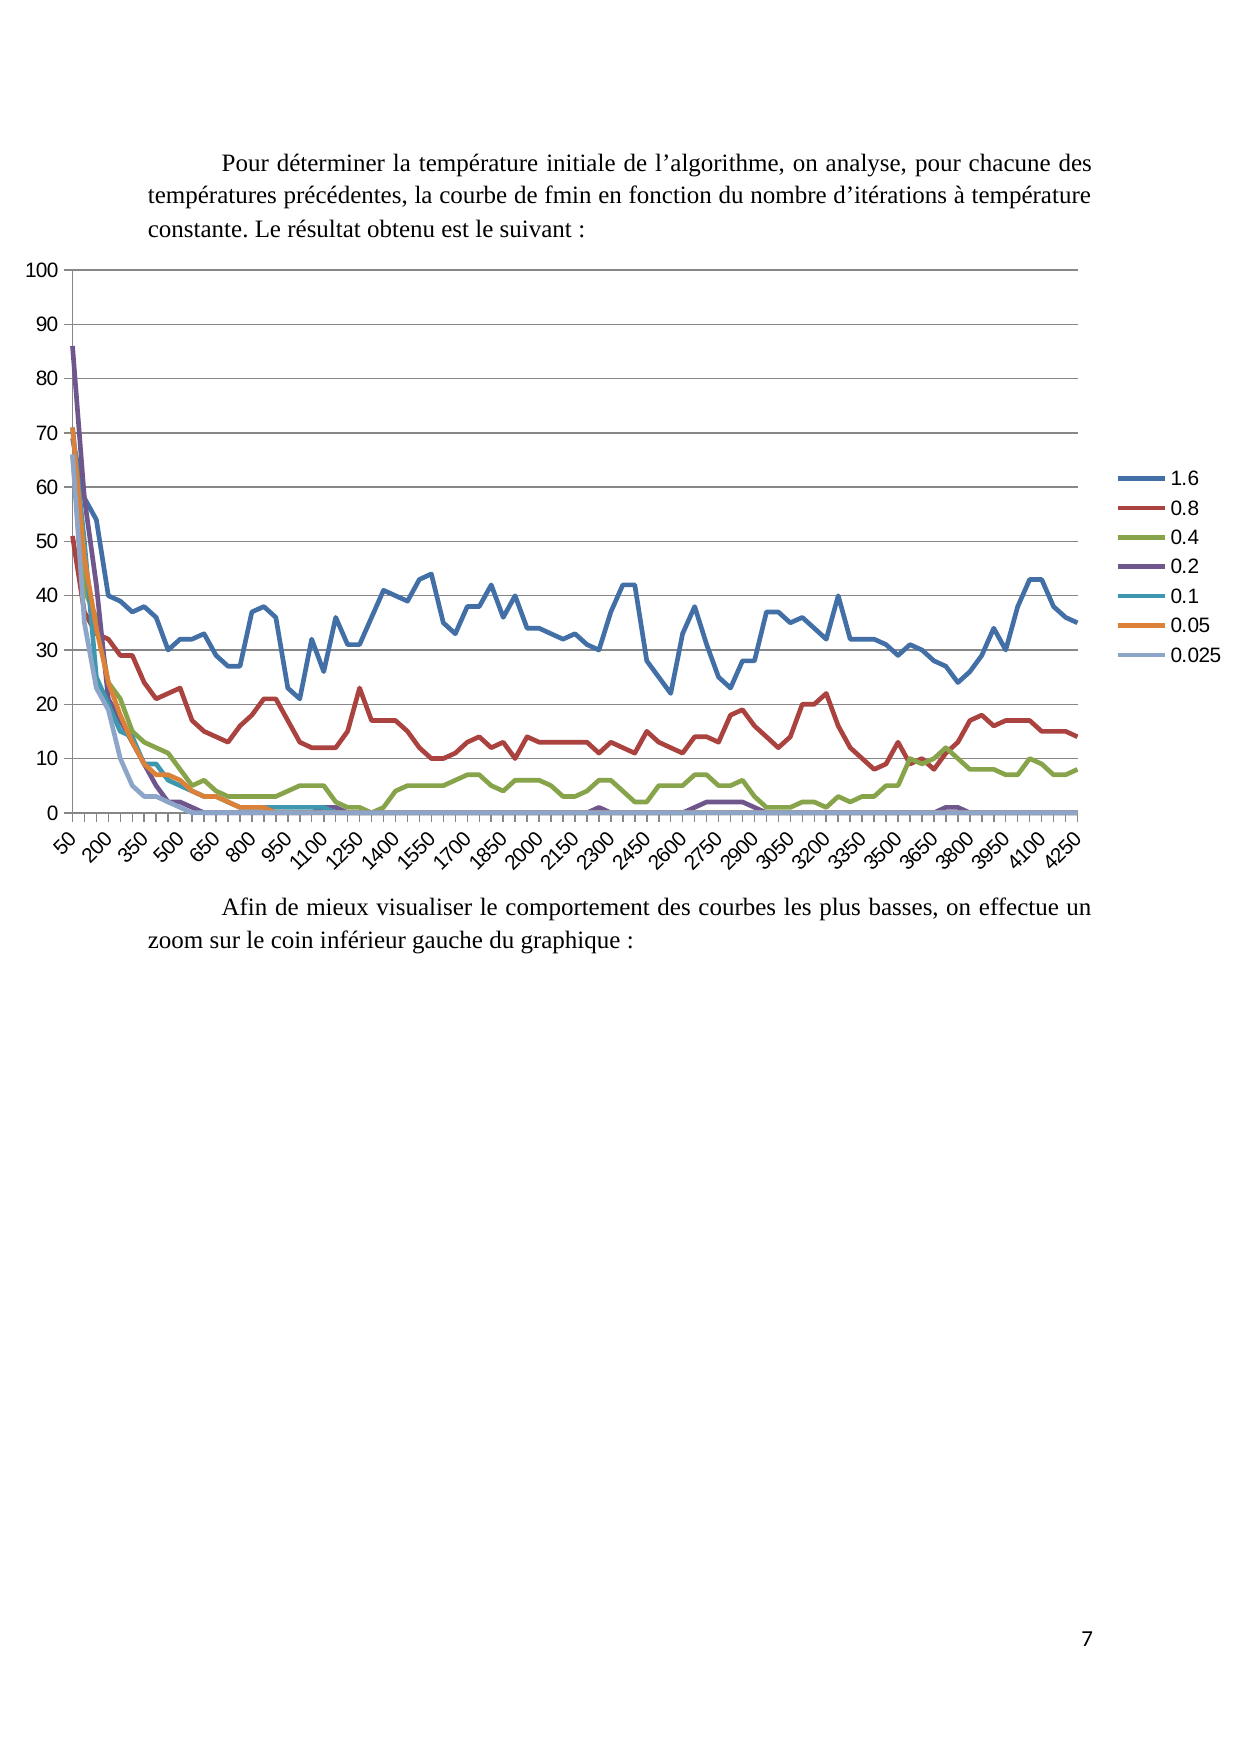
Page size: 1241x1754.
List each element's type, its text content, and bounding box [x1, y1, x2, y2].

text Afin de mieux visualiser le comportement des courbes les plus basses, on effectue un zoom sur le coin inférieur gauche du graphique : [148, 267, 1093, 954]
text Pour déterminer la température initiale de l’algorithme, on analyse, pour chacune des températures précédentes, la courbe de fmin en fonction du nombre d’itérations à température constante. Le résultat obtenu est le suivant : [148, 148, 1093, 242]
